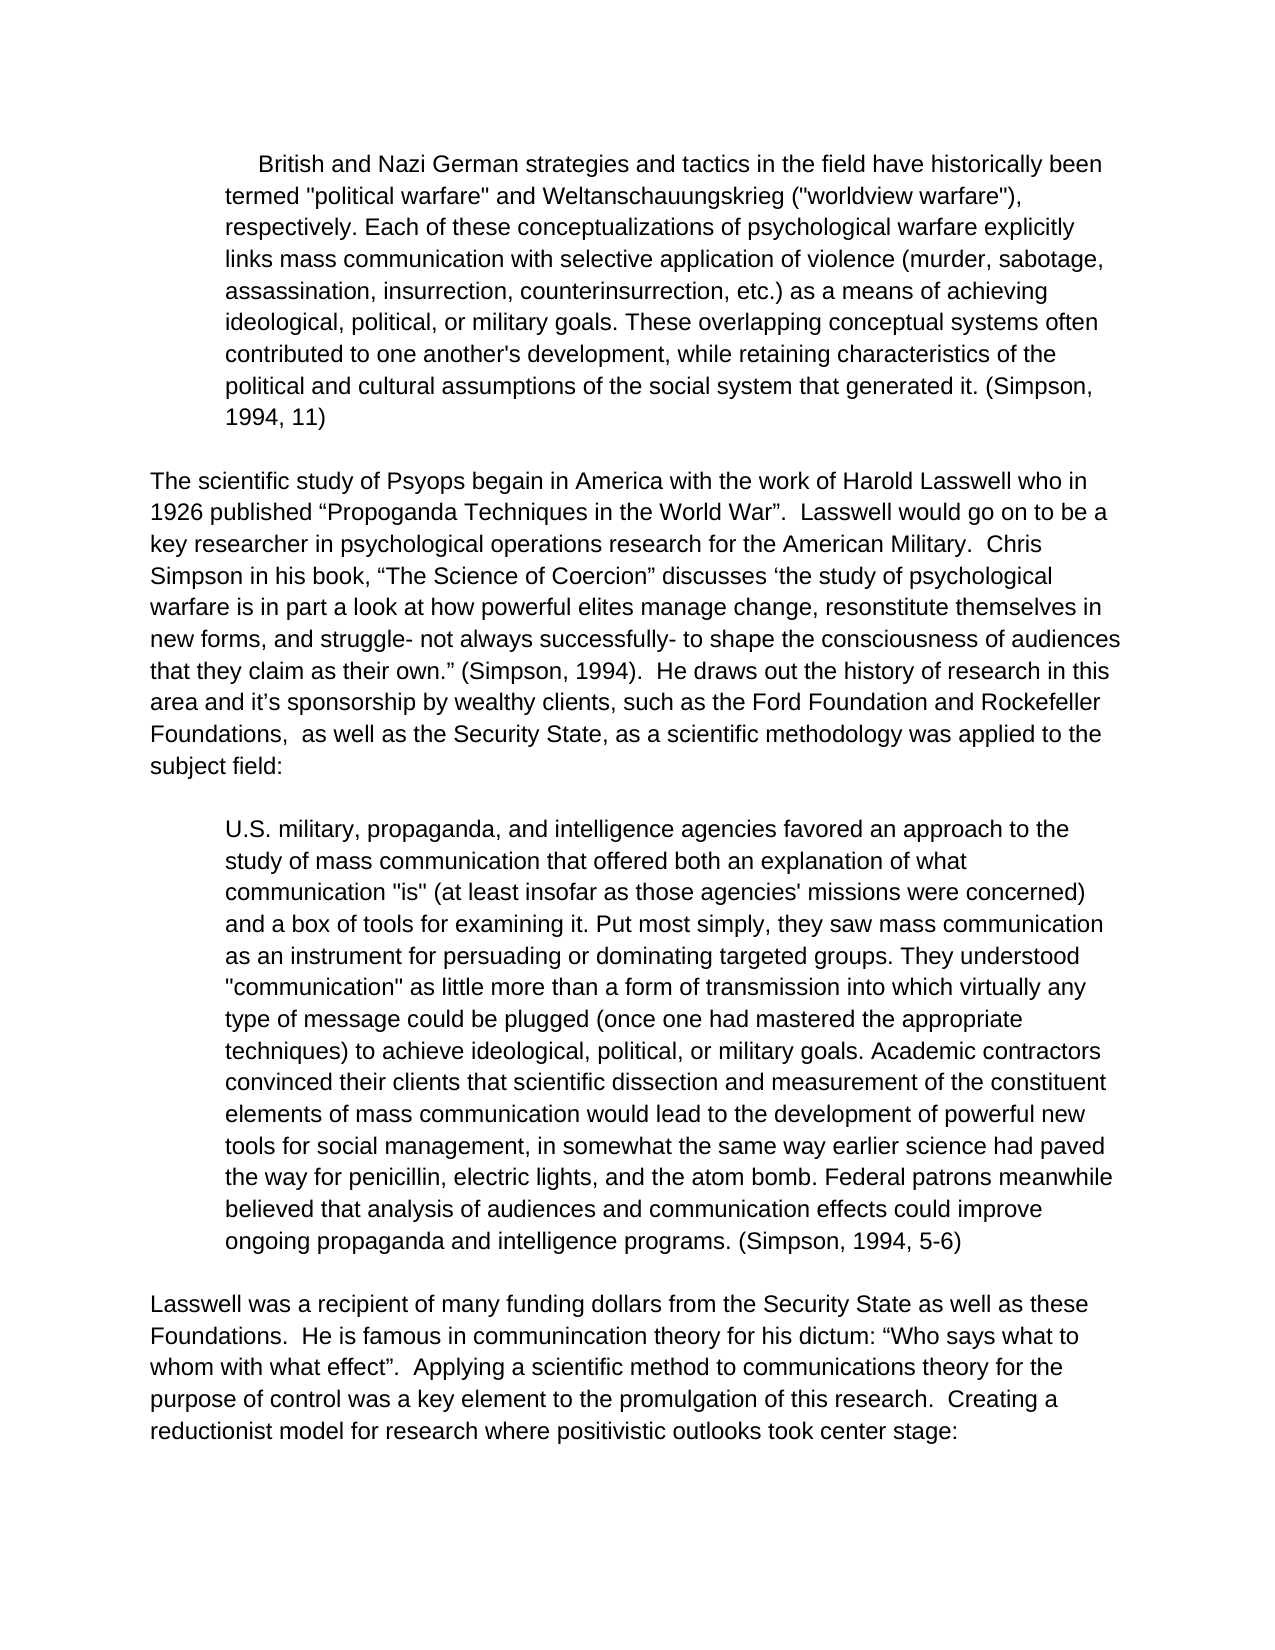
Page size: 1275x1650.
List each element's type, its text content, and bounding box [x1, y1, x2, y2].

text U.S. military, propaganda, and intelligence agencies favored an approach to the study of mass communication that offered both an explanation of what communication "is" (at least insofar as those agencies' missions were concerned) and a box of tools for examining it. Put most simply, they saw mass communication as an instrument for persuading or dominating targeted groups. They understood "communication" as little more than a form of transmission into which virtually any type of message could be plugged (once one had mastered the appropriate techniques) to achieve ideological, political, or military goals. Academic contractors convinced their clients that scientific dissection and measurement of the constituent elements of mass communication would lead to the development of powerful new tools for social management, in somewhat the same way earlier science had paved the way for penicillin, electric lights, and the atom bomb. Federal patrons meanwhile believed that analysis of audiences and communication effects could improve ongoing propaganda and intelligence programs. (Simpson, 1994, 5-6) [225, 815, 1125, 1254]
text The scientific study of Psyops begain in America with the work of Harold Lasswell who in 1926 published “Propoganda Techniques in the World War”. Lasswell would go on to be a key researcher in psychological operations research for the American Military. Chris Simpson in his book, “The Science of Coercion” discusses ‘the study of psychological warfare is in part a look at how powerful elites manage change, resonstitute themselves in new forms, and struggle- not always successfully- to shape the consciousness of audiences that they claim as their own.” (Simpson, 1994). He draws out the history of research in this area and it’s sponsorship by wealthy clients, such as the Ford Foundation and Rockefeller Foundations, as well as the Security State, as a scientific methodology was applied to the subject field: [150, 467, 1125, 779]
text British and Nazi German strategies and tactics in the field have historically been termed "political warfare" and Weltanschauungskrieg ("worldview warfare"), respectively. Each of these conceptualizations of psychological warfare explicitly links mass communication with selective application of violence (murder, sabotage, assassination, insurrection, counterinsurrection, etc.) as a means of achieving ideological, political, or military goals. These overlapping conceptual systems often contributed to one another's development, while retaining characteristics of the political and cultural assumptions of the social system that generated it. (Simpson, 1994, 11) [225, 150, 1125, 431]
text Lasswell was a recipient of many funding dollars from the Security State as well as these Foundations. He is famous in communincation theory for his dictum: “Who says what to whom with what effect”. Applying a scientific method to communications theory for the purpose of control was a key element to the promulgation of this research. Creating a reductionist model for research where positivistic outlooks took center stage: [150, 1290, 1125, 1444]
